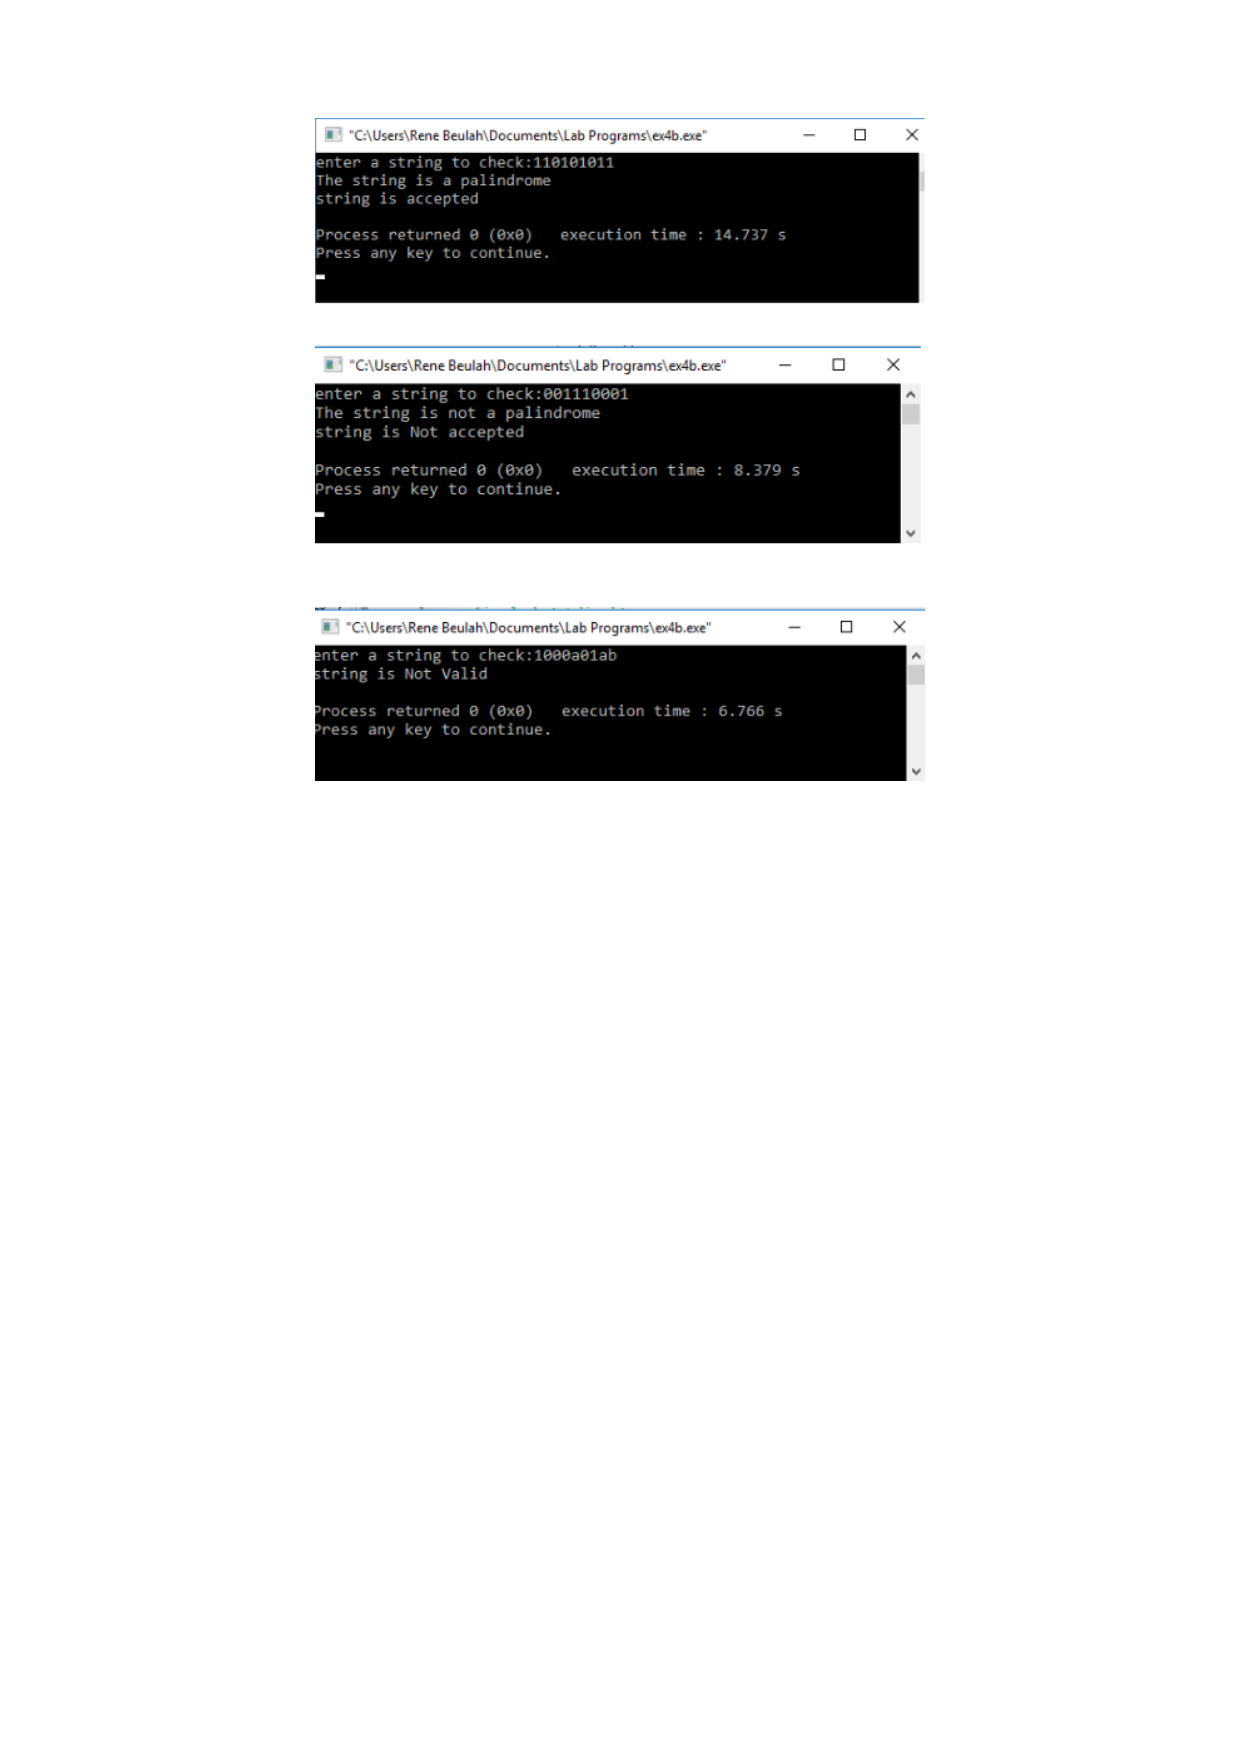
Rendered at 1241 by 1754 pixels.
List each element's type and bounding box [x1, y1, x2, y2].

picture [315, 118, 925, 781]
